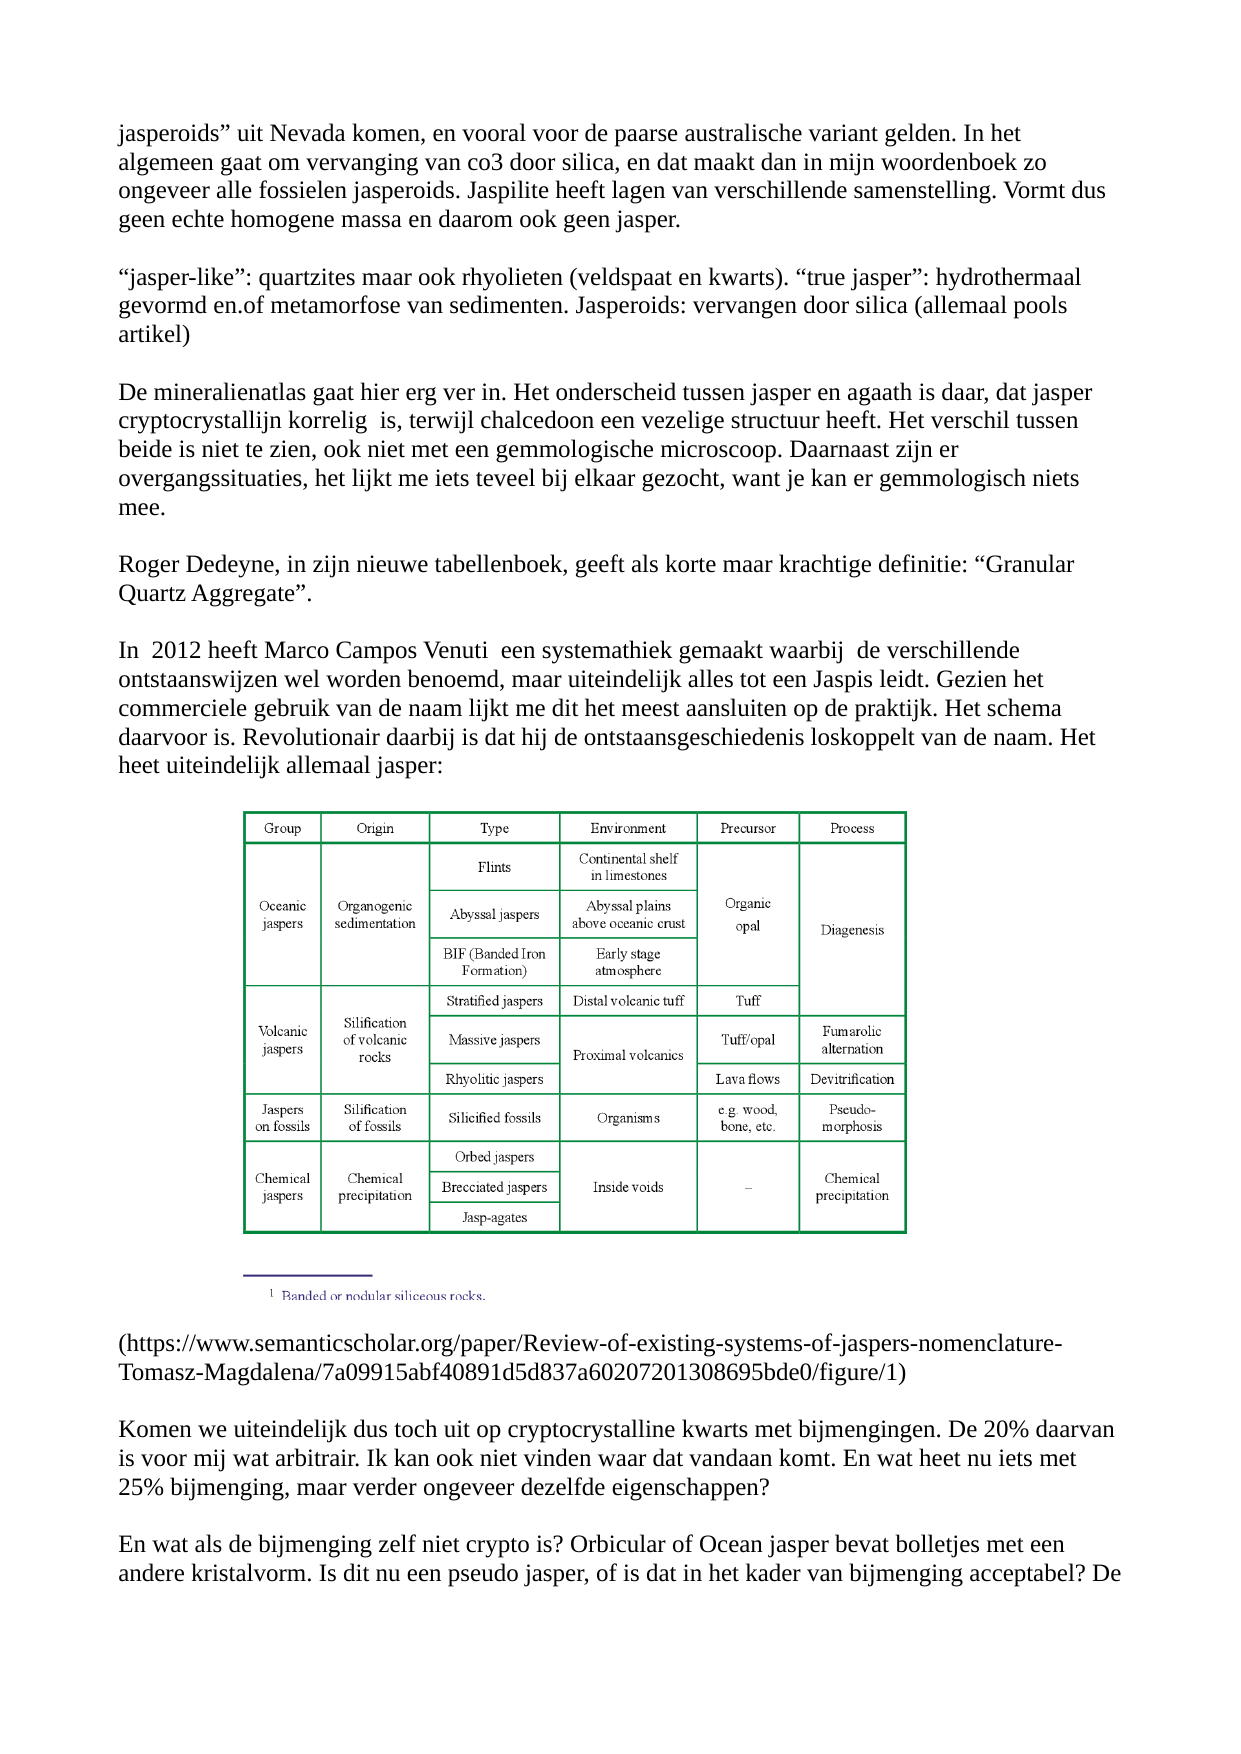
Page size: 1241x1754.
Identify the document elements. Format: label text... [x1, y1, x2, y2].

text Komen we uiteindelijk dus toch uit op cryptocrystalline kwarts met bijmengingen. De 20% daarvan is voor mij wat arbitrair. Ik kan ook niet vinden waar dat vandaan komt. En wat heet nu iets met 25% bijmenging, maar verder ongeveer dezelfde eigenschappen? [118, 1414, 1122, 1501]
text (https://www.semanticscholar.org/paper/Review-of-existing-systems-of-jaspers-nomenclature-Tomasz-Magdalena/7a09915abf40891d5d837a60207201308695bde0/figure/1) [118, 1328, 1122, 1386]
picture [242, 810, 908, 1300]
text jasperoids” uit Nevada komen, en vooral voor de paarse australische variant gelden. In het algemeen gaat om vervanging van co3 door silica, en dat maakt dan in mijn woordenboek zo ongeveer alle fossielen jasperoids. Jaspilite heeft lagen van verschillende samenstelling. Vormt dus geen echte homogene massa en daarom ook geen jasper. [118, 118, 1122, 233]
text En wat als de bijmenging zelf niet crypto is? Orbicular of Ocean jasper bevat bolletjes met een andere kristalvorm. Is dit nu een pseudo jasper, of is dat in het kader van bijmenging acceptabel? De [118, 1529, 1122, 1587]
text Roger Dedeyne, in zijn nieuwe tabellenboek, geeft als korte maar krachtige definitie: “Granular Quartz Aggregate”. [118, 549, 1122, 607]
text In 2012 heeft Marco Campos Venuti een systemathiek gemaakt waarbij de verschillende ontstaanswijzen wel worden benoemd, maar uiteindelijk alles tot een Jaspis leidt. Gezien het commerciele gebruik van de naam lijkt me dit het meest aansluiten op de praktijk. Het schema daarvoor is. Revolutionair daarbij is dat hij de ontstaansgeschiedenis loskoppelt van de naam. Het heet uiteindelijk allemaal jasper: [118, 636, 1122, 779]
text “jasper-like”: quartzites maar ook rhyolieten (veldspaat en kwarts). “true jasper”: hydrothermaal gevormd en.of metamorfose van sedimenten. Jasperoids: vervangen door silica (allemaal pools artikel) [118, 262, 1122, 348]
text De mineralienatlas gaat hier erg ver in. Het onderscheid tussen jasper en agaath is daar, dat jasper cryptocrystallijn korrelig is, terwijl chalcedoon een vezelige structuur heeft. Het verschil tussen beide is niet te zien, ook niet met een gemmologische microscoop. Daarnaast zijn er overgangssituaties, het lijkt me iets teveel bij elkaar gezocht, want je kan er gemmologisch niets mee. [118, 377, 1122, 521]
